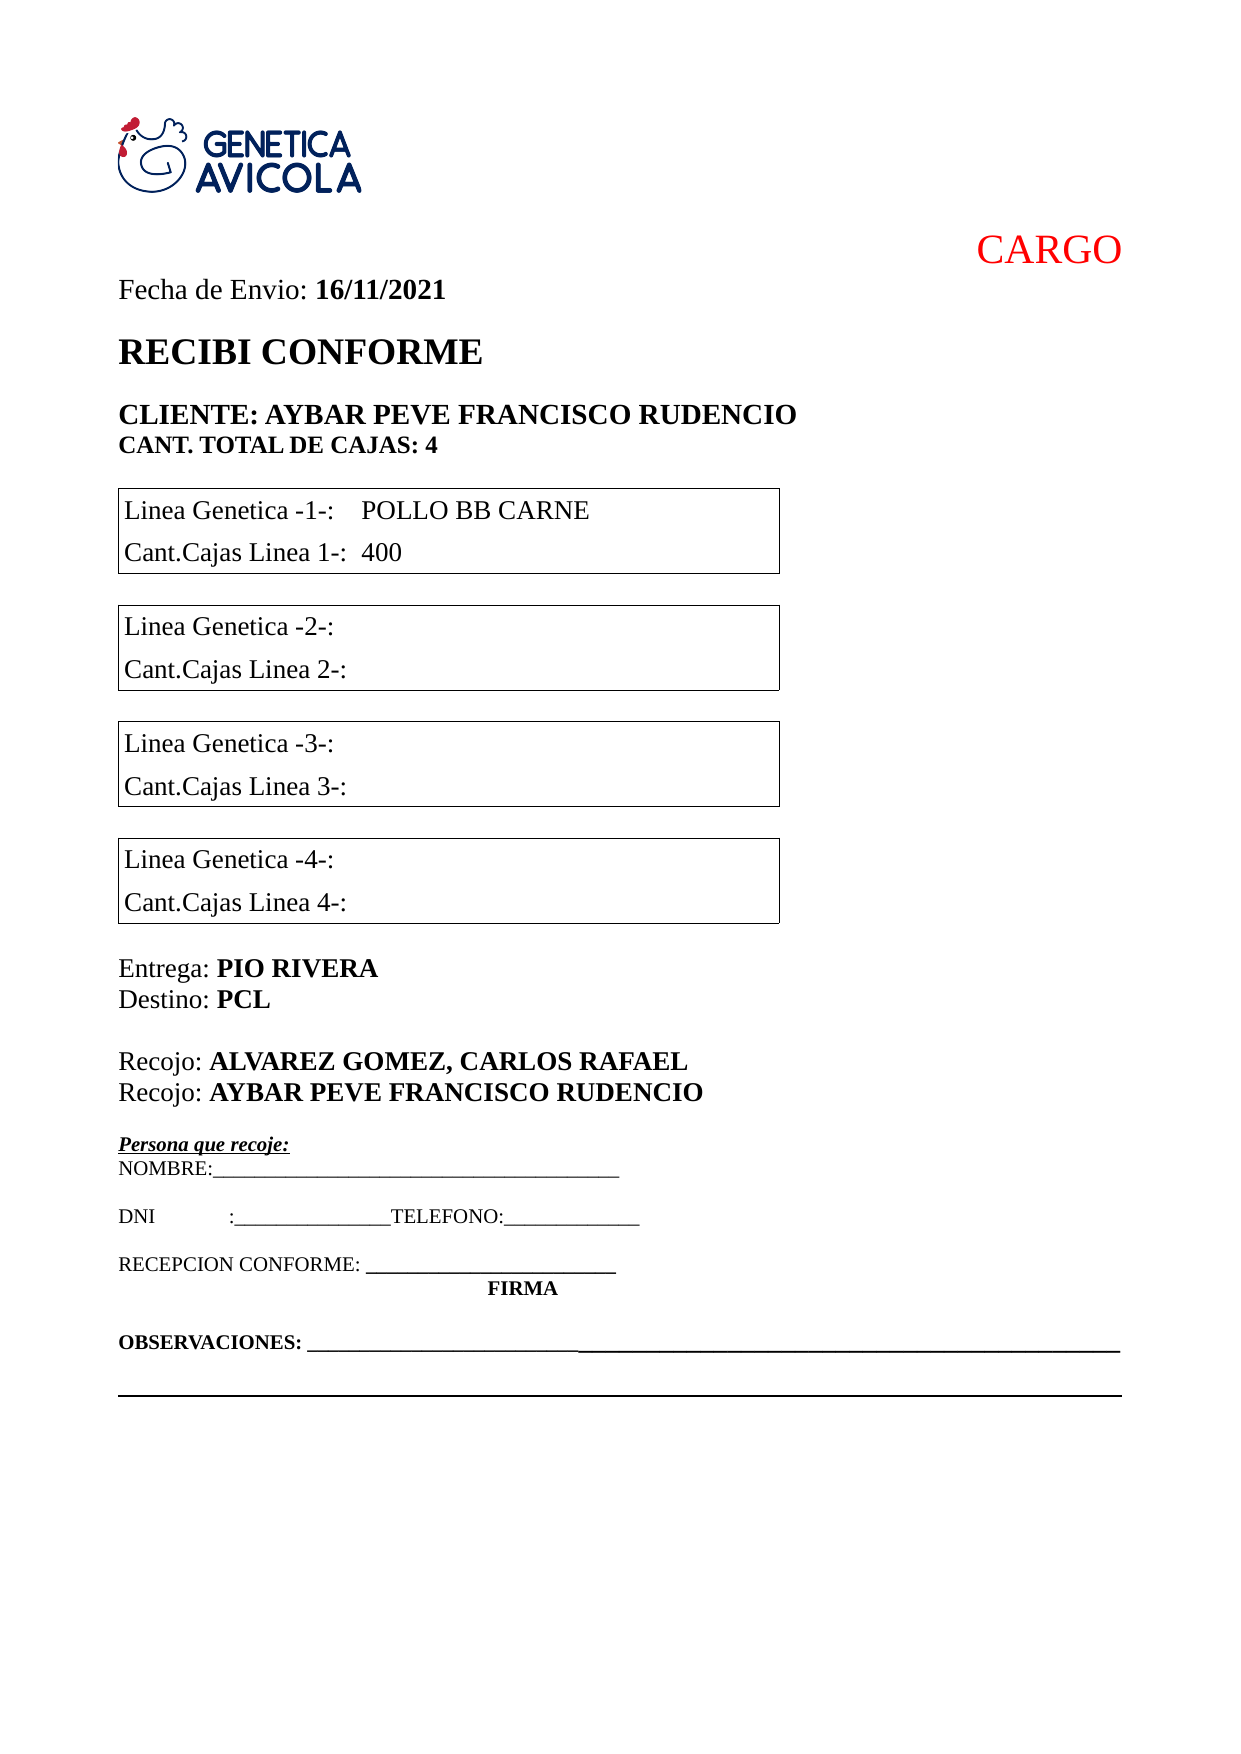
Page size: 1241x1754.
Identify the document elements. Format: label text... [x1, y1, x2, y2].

text CARGO [118, 224, 1122, 272]
table_header Linea Genetica -1-: [119, 489, 356, 531]
table_cell Linea Genetica -4-: [119, 839, 356, 880]
table_cell [356, 839, 779, 880]
table_cell Cant.Cajas Linea 2-: [119, 647, 356, 690]
table_cell Linea Genetica -2-: [119, 606, 356, 647]
text Fecha de Envio: 16/11/2021 [118, 272, 1122, 306]
table_cell Linea Genetica -3-: [119, 722, 356, 764]
table_cell [356, 807, 779, 838]
text OBSERVACIONES: __________________________________________________________________ [118, 1324, 1122, 1355]
text CANT. TOTAL DE CAJAS: 4 [118, 431, 1122, 459]
table_cell [356, 880, 779, 923]
text Recojo: AYBAR PEVE FRANCISCO RUDENCIO [118, 1076, 1122, 1108]
text Recojo: ALVAREZ GOMEZ, CARLOS RAFAEL [118, 1045, 1122, 1076]
table_cell Cant.Cajas Linea 1-: [119, 531, 356, 573]
text RECEPCION CONFORME: ________________________ [118, 1252, 1122, 1276]
text Persona que recoje: [118, 1132, 1122, 1156]
table_cell [356, 691, 779, 721]
table_cell [356, 647, 779, 690]
table_cell 400 [356, 531, 779, 573]
picture [117, 117, 362, 193]
text CLIENTE: AYBAR PEVE FRANCISCO RUDENCIO [118, 397, 1122, 431]
table_cell [118, 807, 356, 838]
table_cell [356, 606, 779, 647]
table_cell Cant.Cajas Linea 4-: [119, 880, 356, 923]
table_cell [118, 574, 356, 604]
table_cell [356, 574, 779, 604]
table_header POLLO BB CARNE [356, 489, 779, 531]
text Entrega: PIO RIVERA [118, 952, 1122, 983]
table_cell [356, 764, 779, 806]
table_cell [118, 691, 356, 721]
table_cell Cant.Cajas Linea 3-: [119, 764, 356, 806]
text FIRMA [118, 1276, 1122, 1300]
text NOMBRE:_______________________________________ [118, 1156, 1122, 1180]
text Destino: PCL [118, 983, 1122, 1014]
text DNI :_______________TELEFONO:_____________ [118, 1204, 1122, 1228]
table_cell [356, 722, 779, 764]
text RECIBI CONFORME [118, 330, 1122, 373]
